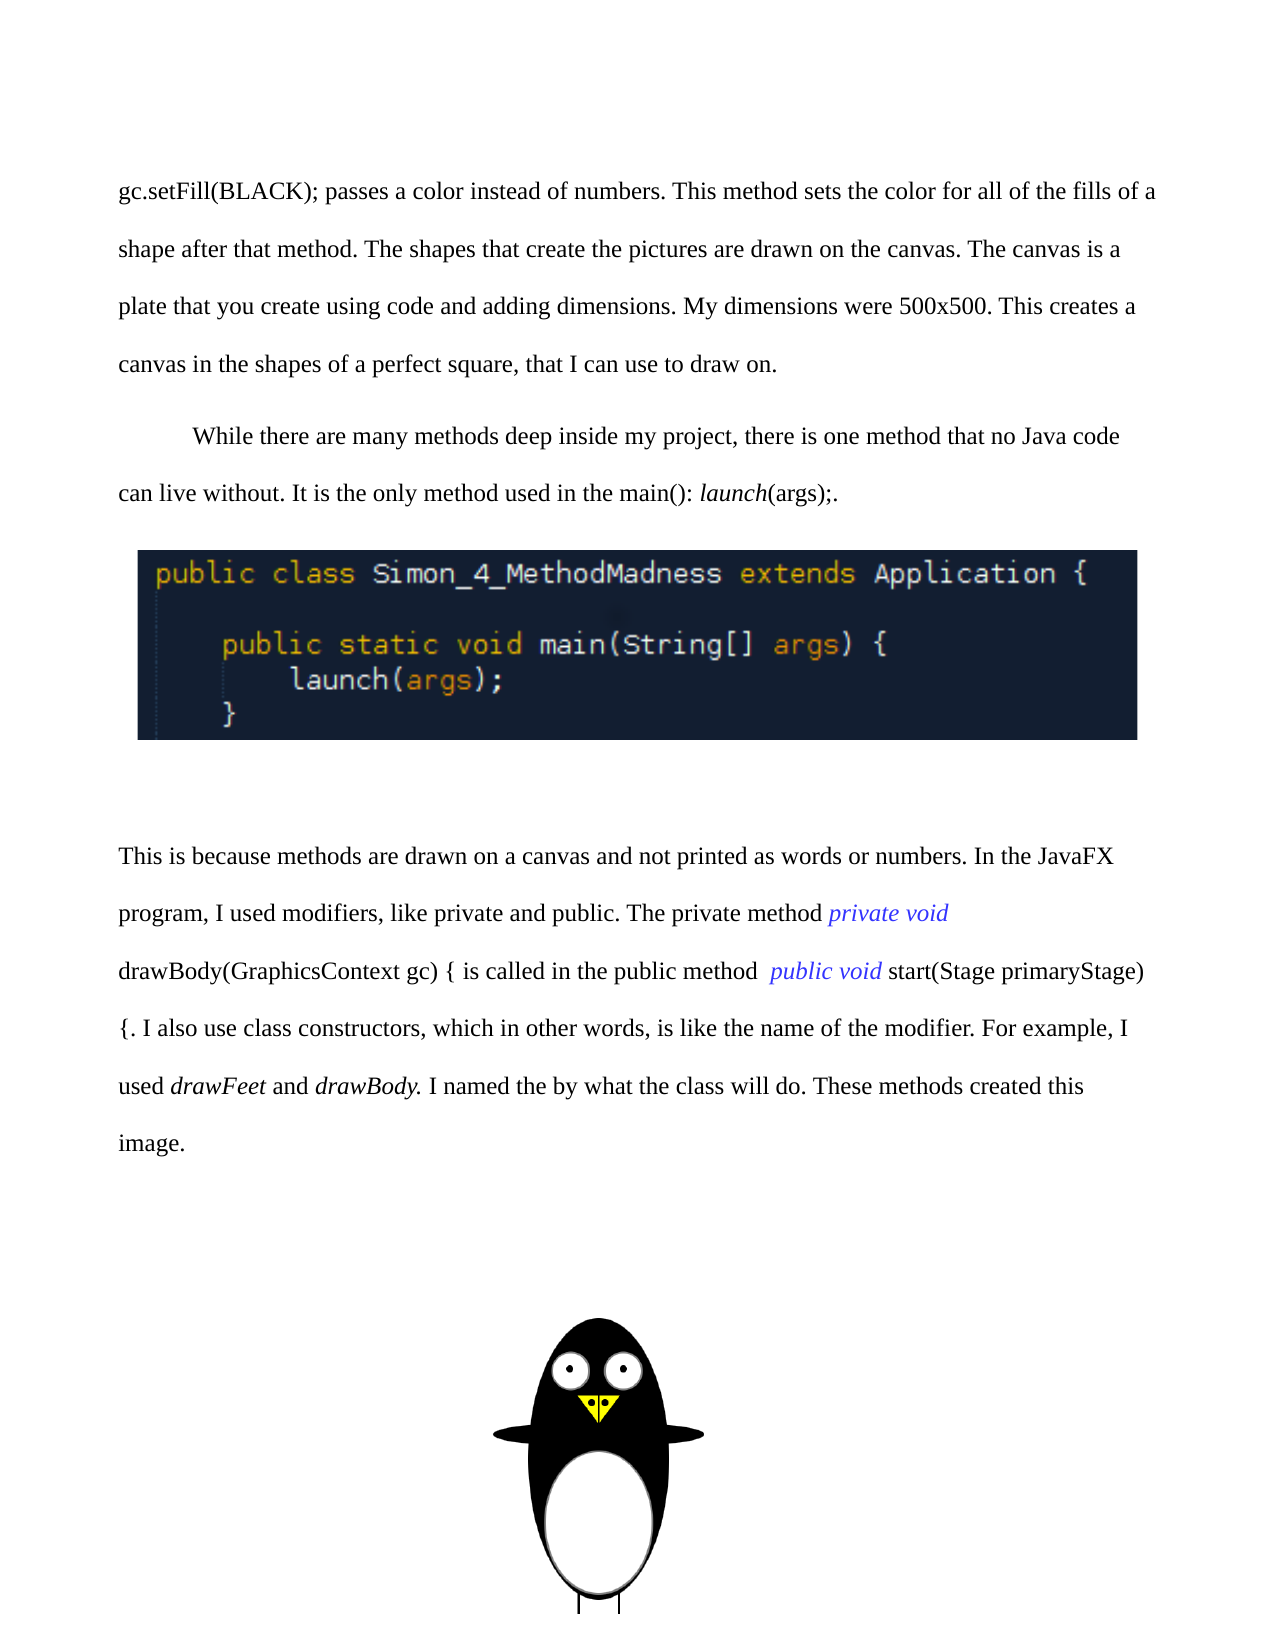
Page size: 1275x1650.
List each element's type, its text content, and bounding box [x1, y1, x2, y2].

text This is because methods are drawn on a canvas and not printed as words or numbers. In the JavaFX program, I used modifiers, like private and public. The private method private void drawBody(GraphicsContext gc) { is called in the public method public void start(Stage primaryStage) {. I also use class constructors, which in other words, is like the name of the modifier. For example, I used drawFeet and drawBody. I named the by what the class will do. These methods created this image. [118, 841, 1157, 1157]
picture [423, 1284, 773, 1634]
picture [137, 550, 1138, 740]
text While there are many methods deep inside my project, there is one method that no Java code can live without. It is the only method used in the main(): launch(args);. [118, 421, 1157, 507]
text gc.setFill(BLACK); passes a color instead of numbers. This method sets the color for all of the fills of a shape after that method. The shapes that create the pictures are drawn on the canvas. The canvas is a plate that you create using code and adding dimensions. My dimensions were 500x500. This creates a canvas in the shapes of a perfect square, that I can use to draw on. [118, 176, 1157, 378]
